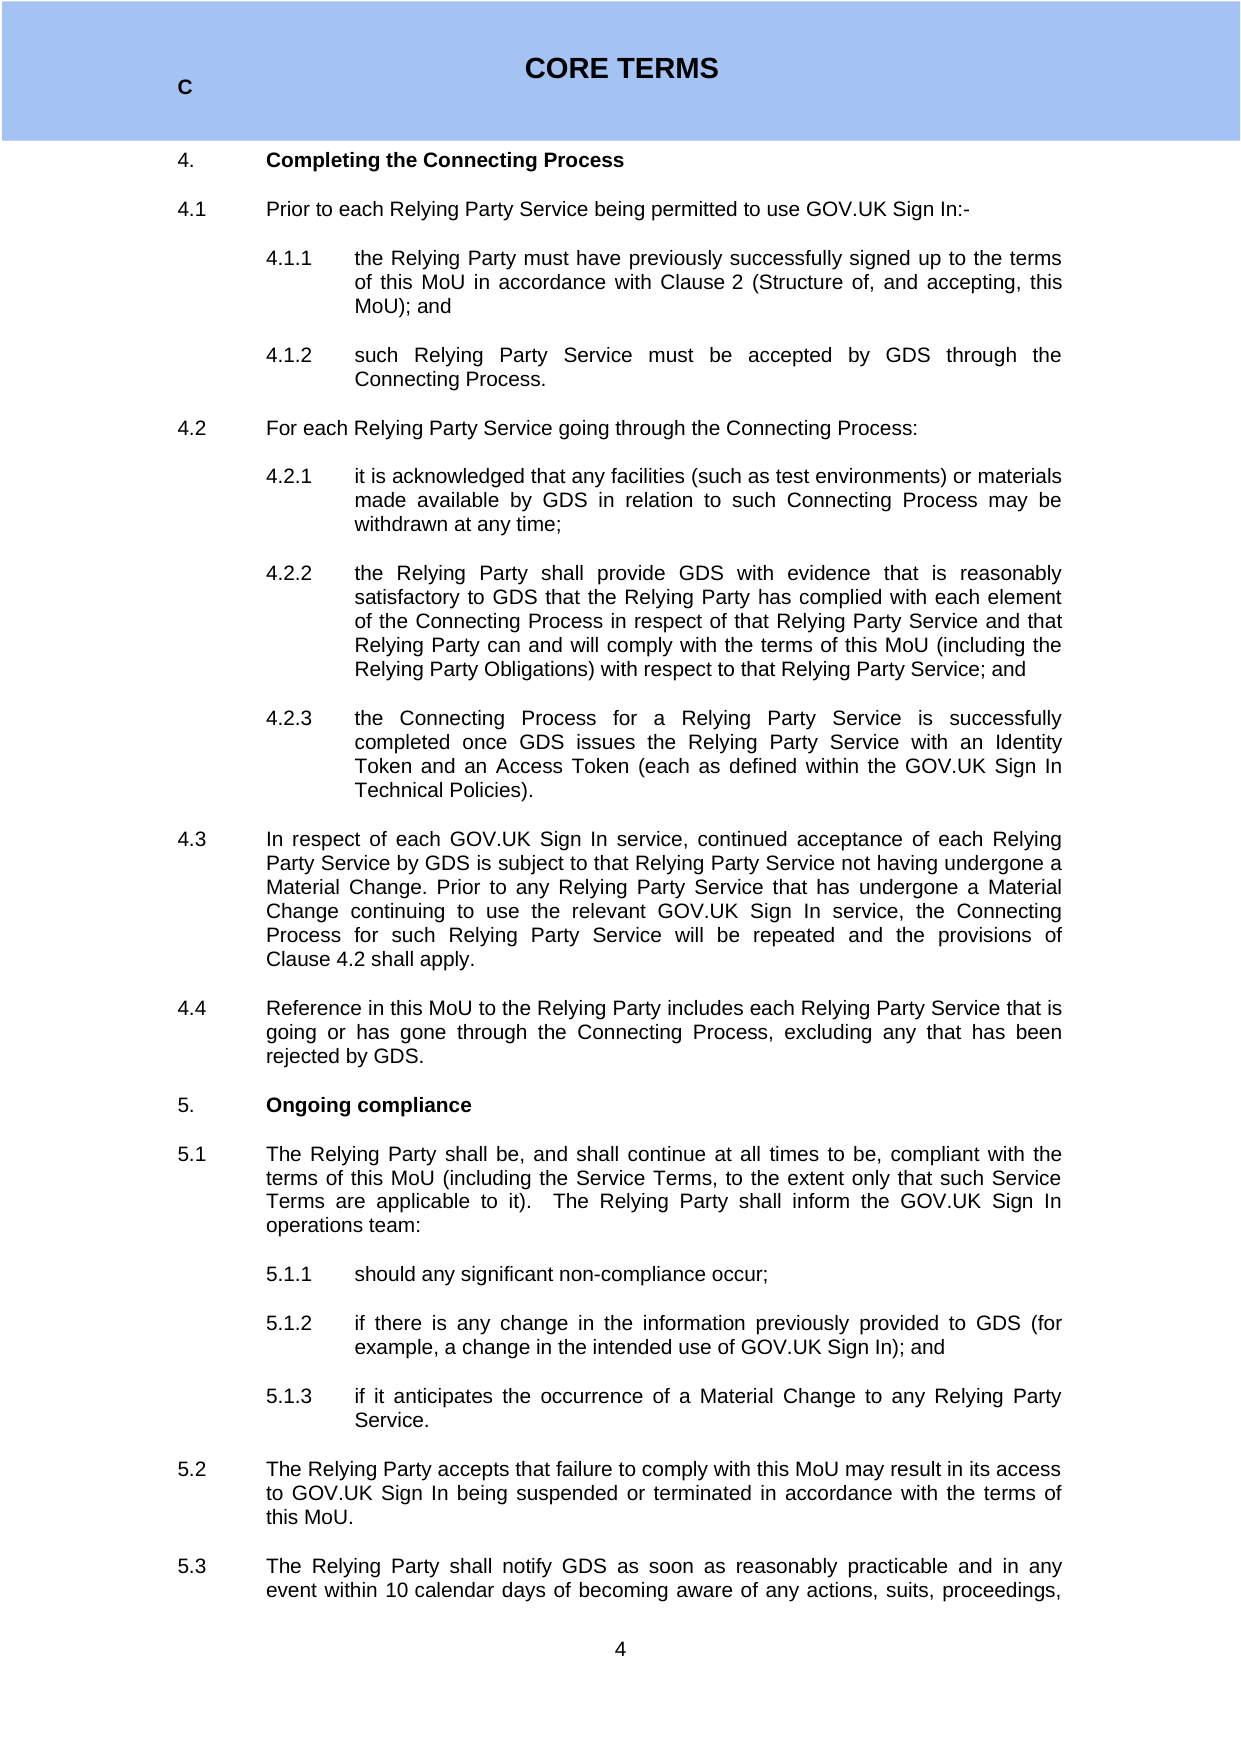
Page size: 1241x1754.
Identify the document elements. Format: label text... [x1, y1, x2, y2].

list For each Relying Party Service going through the Connecting Process: [177, 415, 1063, 439]
list The Relying Party shall notify GDS as soon as reasonably practicable and in any event within 10 calendar days of becoming aware of any actions, suits, proceedings, [177, 1554, 1063, 1602]
list the Connecting Process for a Relying Party Service is successfully completed once GDS issues the Relying Party Service with an Identity Token and an Access Token (each as defined within the GOV.UK Sign In Technical Policies). [266, 706, 1063, 802]
list such Relying Party Service must be accepted by GDS through the Connecting Process. [266, 342, 1063, 390]
list if it anticipates the occurrence of a Material Change to any Relying Party Service. [266, 1384, 1063, 1432]
list should any significant non-compliance occur; [266, 1262, 1063, 1286]
list it is acknowledged that any facilities (such as test environments) or materials made available by GDS in relation to such Connecting Process may be withdrawn at any time; [266, 464, 1063, 536]
list if there is any change in the information previously provided to GDS (for example, a change in the intended use of GOV.UK Sign In); and [266, 1311, 1063, 1359]
list the Relying Party must have previously successfully signed up to the terms of this MoU in accordance with Clause 2 (Structure of, and accepting, this MoU); and [266, 246, 1063, 317]
subtitle Completing the Connecting Process [177, 148, 1063, 172]
list The Relying Party accepts that failure to comply with this MoU may result in its access to GOV.UK Sign In being suspended or terminated in accordance with the terms of this MoU. [177, 1457, 1063, 1529]
list In respect of each GOV.UK Sign In service, continued acceptance of each Relying Party Service by GDS is subject to that Relying Party Service not having undergone a Material Change. Prior to any Relying Party Service that has undergone a Material Change continuing to use the relevant GOV.UK Sign In service, the Connecting Process for such Relying Party Service will be repeated and the provisions of Clause 4.2 shall apply. [177, 827, 1063, 971]
list The Relying Party shall be, and shall continue at all times to be, compliant with the terms of this MoU (including the Service Terms, to the extent only that such Service Terms are applicable to it). The Relying Party shall inform the GOV.UK Sign In operations team: [177, 1141, 1063, 1237]
list Reference in this MoU to the Relying Party includes each Relying Party Service that is going or has gone through the Connecting Process, excluding any that has been rejected by GDS. [177, 996, 1063, 1067]
list the Relying Party shall provide GDS with evidence that is reasonably satisfactory to GDS that the Relying Party has complied with each element of the Connecting Process in respect of that Relying Party Service and that Relying Party can and will comply with the terms of this MoU (including the Relying Party Obligations) with respect to that Relying Party Service; and [266, 561, 1063, 681]
subtitle Ongoing compliance [177, 1092, 1063, 1116]
list Prior to each Relying Party Service being permitted to use GOV.UK Sign In:- [177, 197, 1063, 221]
